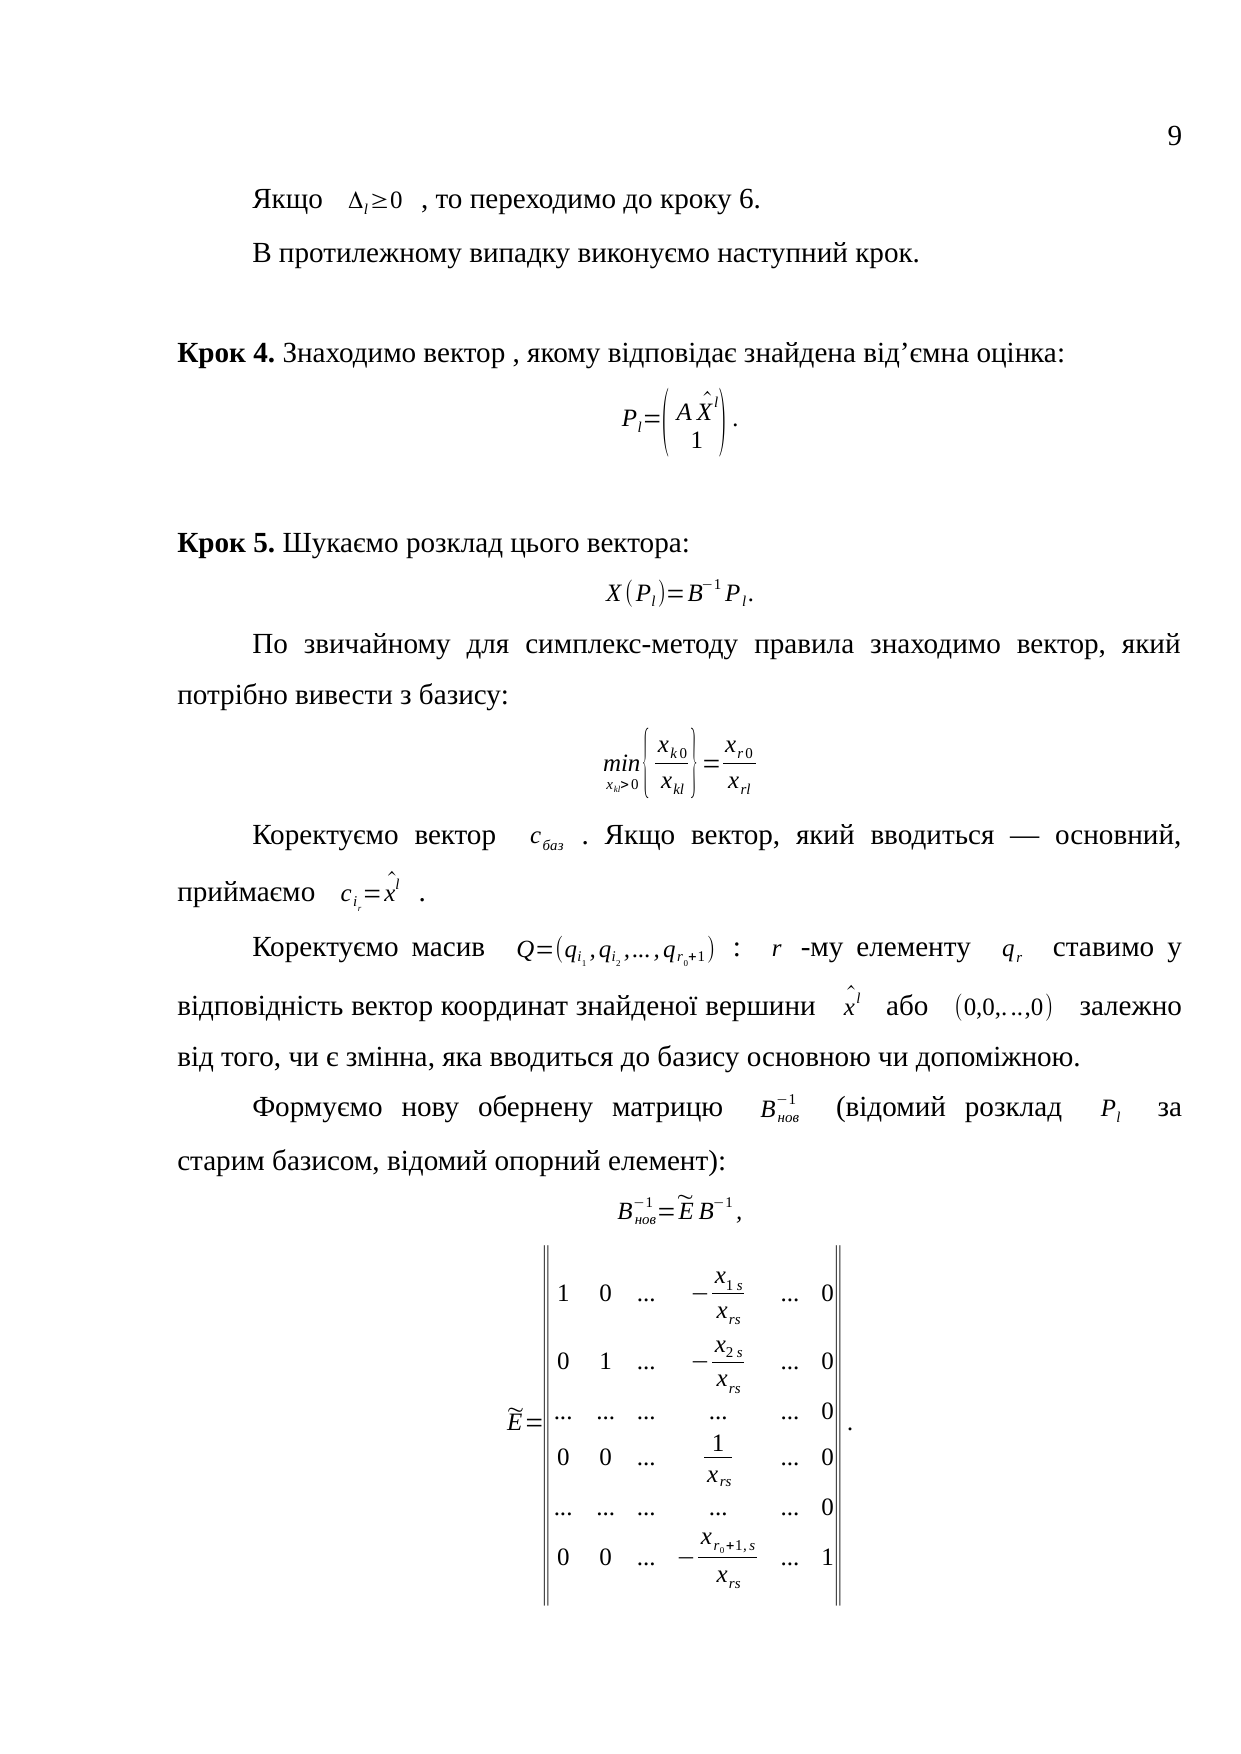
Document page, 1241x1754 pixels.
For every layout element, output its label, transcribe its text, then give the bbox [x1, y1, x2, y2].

text Формуємо нову обернену матрицю (відомий розклад за старим базисом, відомий опорний елемент): [177, 1089, 1182, 1176]
text По звичайному для симплекс-методу правила знаходимо вектор, який потрібно вивести з базису: [177, 627, 1182, 711]
text Коректуємо масив : -му елементу ставимо у відповідність вектор координат знайденої вершини або залежно від того, чи є змінна, яка вводиться до базису основною чи допоміжною. [177, 929, 1182, 1073]
text Коректуємо вектор . Якщо вектор, який вводиться — основний, приймаємо . [177, 817, 1182, 912]
text Якщо , то переходимо до кроку 6. [177, 182, 1182, 218]
text В протилежному випадку виконуємо наступний крок. [177, 235, 1182, 268]
text Крок 4. Знаходимо вектор , якому відповідає знайдена від’ємна оцінка: [177, 335, 1182, 369]
text Крок 5. Шукаємо розклад цього вектора: [177, 525, 1182, 558]
